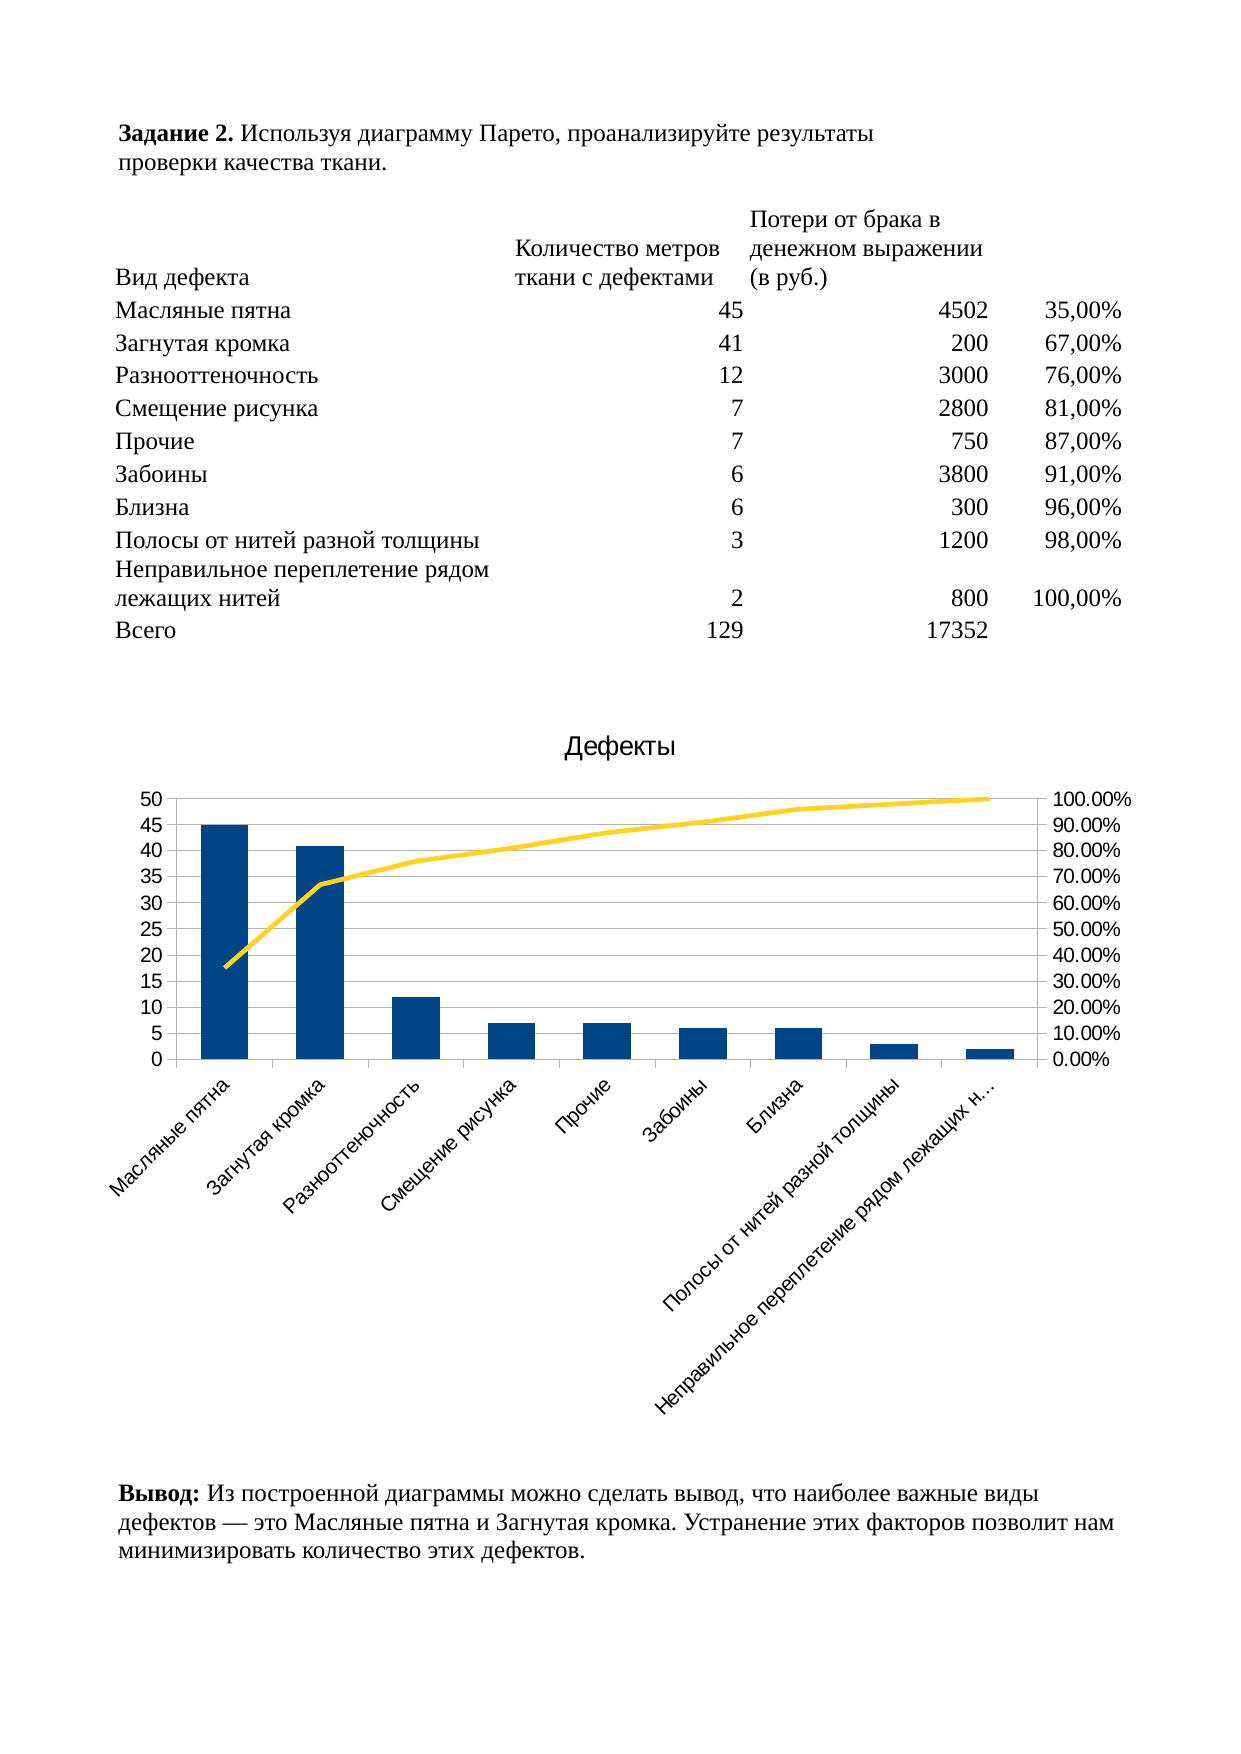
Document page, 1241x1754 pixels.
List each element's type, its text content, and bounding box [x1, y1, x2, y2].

table_cell Полосы от нитей разной толщины [112, 521, 512, 554]
table_cell 800 [746, 554, 991, 611]
table_cell 91,00% [991, 455, 1125, 488]
table_cell 7 [512, 422, 746, 455]
table_cell 35,00% [991, 291, 1125, 323]
table_cell 17352 [746, 611, 991, 644]
table_cell 100,00% [991, 554, 1125, 611]
table_cell Неправильное переплетение рядом лежащих нитей [112, 554, 512, 611]
table_header [991, 204, 1125, 291]
table_cell 7 [512, 389, 746, 422]
text Задание 2. Используя диаграмму Парето, проанализируйте результаты [118, 118, 1122, 147]
table_cell 3000 [746, 356, 991, 389]
table_cell [991, 611, 1125, 644]
table_cell 3 [512, 521, 746, 554]
table_cell Близна [112, 488, 512, 521]
text Вывод: Из построенной диаграммы можно сделать вывод, что наиболее важные виды дефектов — это Масляные пятна и Загнутая кромка. Устранение этих факторов позволит нам минимизировать количество этих дефектов. [118, 1478, 1122, 1564]
table_cell Прочие [112, 422, 512, 455]
table_cell 750 [746, 422, 991, 455]
table_cell 45 [512, 291, 746, 323]
table_header Потери от брака в денежном выражении (в руб.) [746, 204, 991, 291]
table_cell 3800 [746, 455, 991, 488]
table_cell 129 [512, 611, 746, 644]
table_cell 81,00% [991, 389, 1125, 422]
table_cell Забоины [112, 455, 512, 488]
table_cell 67,00% [991, 324, 1125, 356]
table_cell 87,00% [991, 422, 1125, 455]
table_cell 1200 [746, 521, 991, 554]
table_cell 98,00% [991, 521, 1125, 554]
table_cell Загнутая кромка [112, 324, 512, 356]
table_cell 300 [746, 488, 991, 521]
table_cell 6 [512, 455, 746, 488]
table_cell 41 [512, 324, 746, 356]
table_cell 76,00% [991, 356, 1125, 389]
table_cell 96,00% [991, 488, 1125, 521]
table_cell Всего [112, 611, 512, 644]
text проверки качества ткани. [118, 147, 1122, 176]
table_header Количество метров ткани с дефектами [512, 204, 746, 291]
table_cell 12 [512, 356, 746, 389]
table_cell Масляные пятна [112, 291, 512, 323]
table_cell 6 [512, 488, 746, 521]
table_cell 4502 [746, 291, 991, 323]
table_cell Смещение рисунка [112, 389, 512, 422]
table_cell Разнооттеночность [112, 356, 512, 389]
table_cell 200 [746, 324, 991, 356]
table_cell 2 [512, 554, 746, 611]
table_cell 2800 [746, 389, 991, 422]
table_header Вид дефекта [112, 204, 512, 291]
